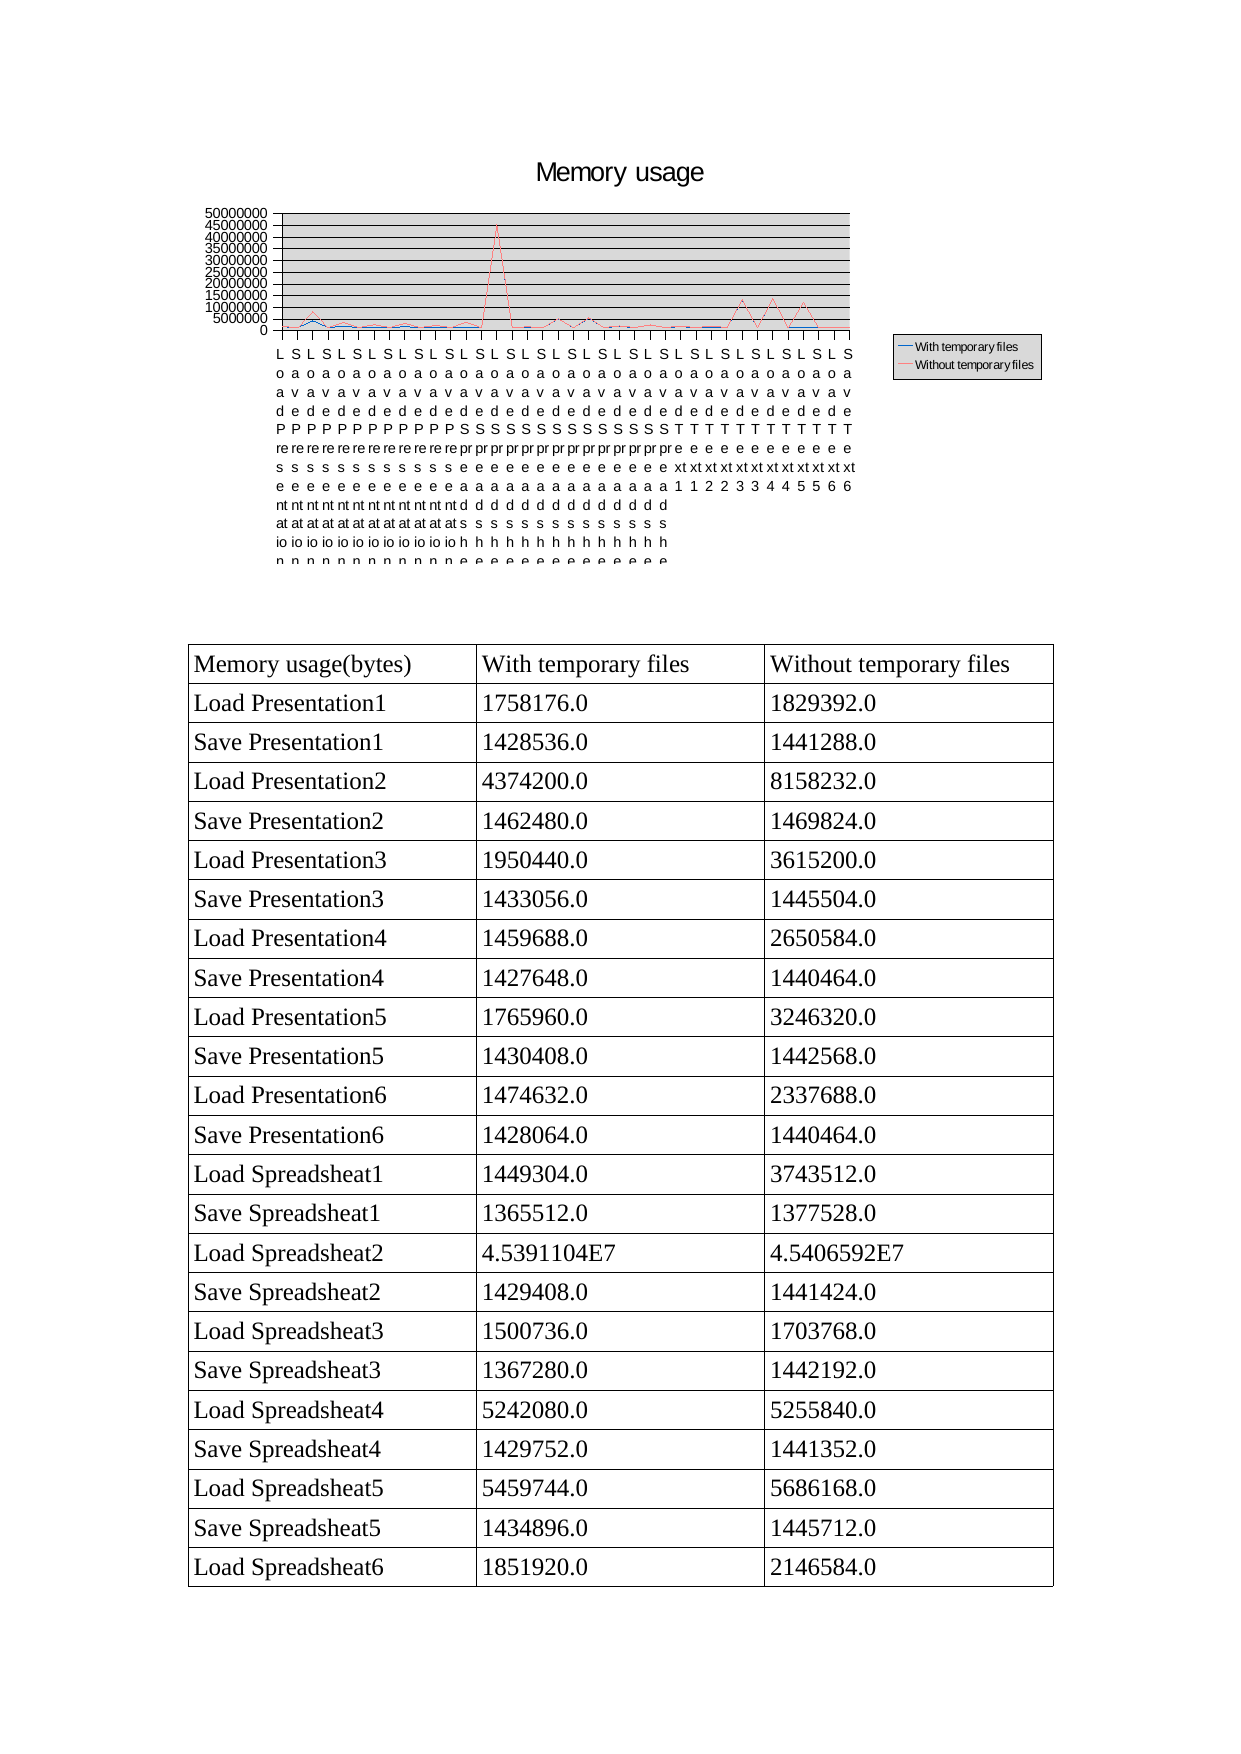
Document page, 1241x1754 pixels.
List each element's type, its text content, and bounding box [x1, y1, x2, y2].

table_cell 1442568.0 [765, 1037, 1053, 1076]
table_cell 1950440.0 [477, 841, 764, 879]
table_cell Load Spreadsheat6 [189, 1548, 476, 1586]
table_cell 1758176.0 [477, 684, 764, 722]
table_cell 3615200.0 [765, 841, 1053, 879]
table_cell Load Spreadsheat2 [189, 1234, 476, 1272]
table_cell 5686168.0 [765, 1470, 1053, 1508]
table_cell Save Spreadsheat4 [189, 1430, 476, 1469]
table_cell Save Presentation3 [189, 880, 476, 919]
table_header Memory usage(bytes) [189, 645, 476, 683]
table_cell Save Presentation4 [189, 959, 476, 997]
table_cell Save Presentation5 [189, 1037, 476, 1076]
table_cell 1441288.0 [765, 723, 1053, 762]
table_cell 1474632.0 [477, 1077, 764, 1115]
table_cell 1441424.0 [765, 1273, 1053, 1311]
table_cell 1429408.0 [477, 1273, 764, 1311]
table_cell 5255840.0 [765, 1391, 1053, 1429]
table_cell 4.5391104E7 [477, 1234, 764, 1272]
table_cell 1445504.0 [765, 880, 1053, 919]
table_cell 1765960.0 [477, 998, 764, 1036]
table_cell 4374200.0 [477, 763, 764, 801]
table_cell 1459688.0 [477, 920, 764, 958]
table_cell Load Spreadsheat5 [189, 1470, 476, 1508]
table_cell 1829392.0 [765, 684, 1053, 722]
table_cell Save Presentation6 [189, 1116, 476, 1154]
table_cell Save Spreadsheat5 [189, 1509, 476, 1547]
table_cell 2146584.0 [765, 1548, 1053, 1586]
table_cell Save Spreadsheat1 [189, 1195, 476, 1233]
table_cell Load Spreadsheat1 [189, 1155, 476, 1194]
table_cell 1433056.0 [477, 880, 764, 919]
table_cell 8158232.0 [765, 763, 1053, 801]
table_cell 2337688.0 [765, 1077, 1053, 1115]
table_cell 1428536.0 [477, 723, 764, 762]
table_cell 1441352.0 [765, 1430, 1053, 1469]
table_cell 1500736.0 [477, 1312, 764, 1351]
table_cell Load Presentation1 [189, 684, 476, 722]
table_cell 1703768.0 [765, 1312, 1053, 1351]
table_cell 1469824.0 [765, 802, 1053, 840]
table_cell 5242080.0 [477, 1391, 764, 1429]
table_cell Load Presentation2 [189, 763, 476, 801]
table_cell 1449304.0 [477, 1155, 764, 1194]
table_cell 1445712.0 [765, 1509, 1053, 1547]
table_cell Load Presentation6 [189, 1077, 476, 1115]
table_cell Save Spreadsheat3 [189, 1352, 476, 1390]
table_cell Save Spreadsheat2 [189, 1273, 476, 1311]
table_cell 1428064.0 [477, 1116, 764, 1154]
table_cell 3246320.0 [765, 998, 1053, 1036]
table_cell 1462480.0 [477, 802, 764, 840]
table_cell 1851920.0 [477, 1548, 764, 1586]
table_header Without temporary files [765, 645, 1053, 683]
table_cell Load Spreadsheat3 [189, 1312, 476, 1351]
table_cell 1440464.0 [765, 959, 1053, 997]
table_cell Save Presentation1 [189, 723, 476, 762]
table_cell Load Spreadsheat4 [189, 1391, 476, 1429]
table_cell 1377528.0 [765, 1195, 1053, 1233]
table_cell 4.5406592E7 [765, 1234, 1053, 1272]
table_cell 1430408.0 [477, 1037, 764, 1076]
table_cell Load Presentation4 [189, 920, 476, 958]
table_cell 1367280.0 [477, 1352, 764, 1390]
table_header With temporary files [477, 645, 764, 683]
table_cell Load Presentation3 [189, 841, 476, 879]
table_cell 1434896.0 [477, 1509, 764, 1547]
table_cell Load Presentation5 [189, 998, 476, 1036]
table_cell 1442192.0 [765, 1352, 1053, 1390]
table_cell 2650584.0 [765, 920, 1053, 958]
table_cell 1427648.0 [477, 959, 764, 997]
table_cell Save Presentation2 [189, 802, 476, 840]
table_cell 1429752.0 [477, 1430, 764, 1469]
table_cell 1365512.0 [477, 1195, 764, 1233]
table_cell 5459744.0 [477, 1470, 764, 1508]
table_cell 3743512.0 [765, 1155, 1053, 1194]
table_cell 1440464.0 [765, 1116, 1053, 1154]
